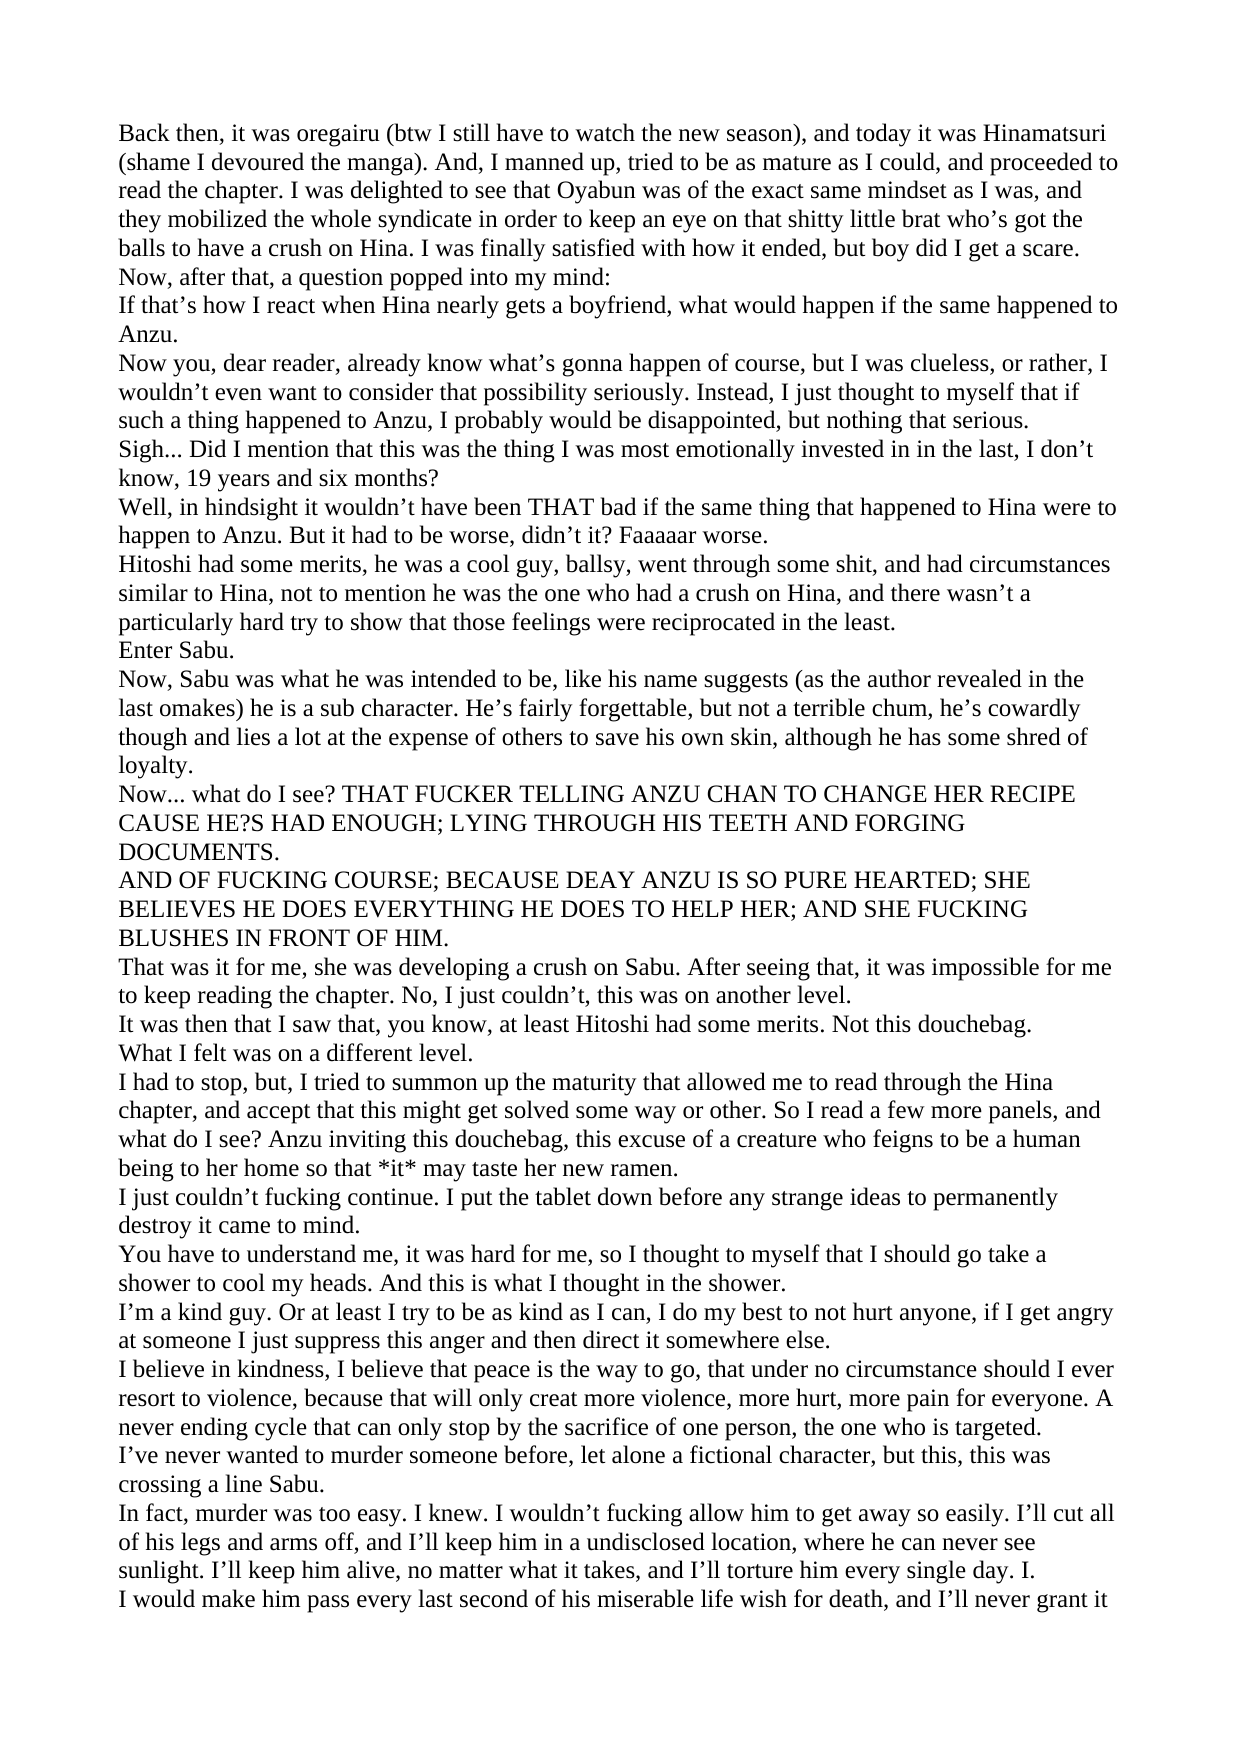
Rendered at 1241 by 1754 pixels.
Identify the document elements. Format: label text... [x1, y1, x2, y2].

text What I felt was on a different level. [118, 1038, 1122, 1067]
text Back then, it was oregairu (btw I still have to watch the new season), and today it was Hinamatsuri (shame I devoured the manga). And, I manned up, tried to be as mature as I could, and proceeded to read the chapter. I was delighted to see that Oyabun was of the exact same mindset as I was, and they mobilized the whole syndicate in order to keep an eye on that shitty little brat who’s got the balls to have a crush on Hina. I was finally satisfied with how it ended, but boy did I get a scare. Now, after that, a question popped into my mind: [118, 118, 1122, 291]
text Now you, dear reader, already know what’s gonna happen of course, but I was clueless, or rather, I wouldn’t even want to consider that possibility seriously. Instead, I just thought to myself that if such a thing happened to Anzu, I probably would be disappointed, but nothing that serious. [118, 348, 1122, 434]
text It was then that I saw that, you know, at least Hitoshi had some merits. Not this douchebag. [118, 1009, 1122, 1038]
text Enter Sabu. [118, 636, 1122, 664]
text That was it for me, she was developing a crush on Sabu. After seeing that, it was impossible for me to keep reading the chapter. No, I just couldn’t, this was on another level. [118, 952, 1122, 1009]
text I would make him pass every last second of his miserable life wish for death, and I’ll never grant it [118, 1584, 1122, 1613]
text Now... what do I see? THAT FUCKER TELLING ANZU CHAN TO CHANGE HER RECIPE CAUSE HE?S HAD ENOUGH; LYING THROUGH HIS TEETH AND FORGING DOCUMENTS. [118, 779, 1122, 866]
text You have to understand me, it was hard for me, so I thought to myself that I should go take a shower to cool my heads. And this is what I thought in the shower. [118, 1239, 1122, 1297]
text Well, in hindsight it wouldn’t have been THAT bad if the same thing that happened to Hina were to happen to Anzu. But it had to be worse, didn’t it? Faaaaar worse. [118, 492, 1122, 549]
text I had to stop, but, I tried to summon up the maturity that allowed me to read through the Hina chapter, and accept that this might get solved some way or other. So I read a few more panels, and what do I see? Anzu inviting this douchebag, this excuse of a creature who feigns to be a human being to her home so that *it* may taste her new ramen. [118, 1067, 1122, 1182]
text If that’s how I react when Hina nearly gets a boyfriend, what would happen if the same happened to Anzu. [118, 291, 1122, 348]
text I believe in kindness, I believe that peace is the way to go, that under no circumstance should I ever resort to violence, because that will only creat more violence, more hurt, more pain for everyone. A never ending cycle that can only stop by the sacrifice of one person, the one who is targeted. [118, 1354, 1122, 1441]
text I’ve never wanted to murder someone before, let alone a fictional character, but this, this was crossing a line Sabu. [118, 1441, 1122, 1498]
text Hitoshi had some merits, he was a cool guy, ballsy, went through some shit, and had circumstances similar to Hina, not to mention he was the one who had a crush on Hina, and there wasn’t a particularly hard try to show that those feelings were reciprocated in the least. [118, 549, 1122, 636]
text I’m a kind guy. Or at least I try to be as kind as I can, I do my best to not hurt anyone, if I get angry at someone I just suppress this anger and then direct it somewhere else. [118, 1297, 1122, 1354]
text AND OF FUCKING COURSE; BECAUSE DEAY ANZU IS SO PURE HEARTED; SHE BELIEVES HE DOES EVERYTHING HE DOES TO HELP HER; AND SHE FUCKING BLUSHES IN FRONT OF HIM. [118, 866, 1122, 952]
text I just couldn’t fucking continue. I put the tablet down before any strange ideas to permanently destroy it came to mind. [118, 1182, 1122, 1239]
text Now, Sabu was what he was intended to be, like his name suggests (as the author revealed in the last omakes) he is a sub character. He’s fairly forgettable, but not a terrible chum, he’s cowardly though and lies a lot at the expense of others to save his own skin, although he has some shred of loyalty. [118, 664, 1122, 779]
text In fact, murder was too easy. I knew. I wouldn’t fucking allow him to get away so easily. I’ll cut all of his legs and arms off, and I’ll keep him in a undisclosed location, where he can never see sunlight. I’ll keep him alive, no matter what it takes, and I’ll torture him every single day. I. [118, 1498, 1122, 1584]
text Sigh... Did I mention that this was the thing I was most emotionally invested in in the last, I don’t know, 19 years and six months? [118, 434, 1122, 492]
